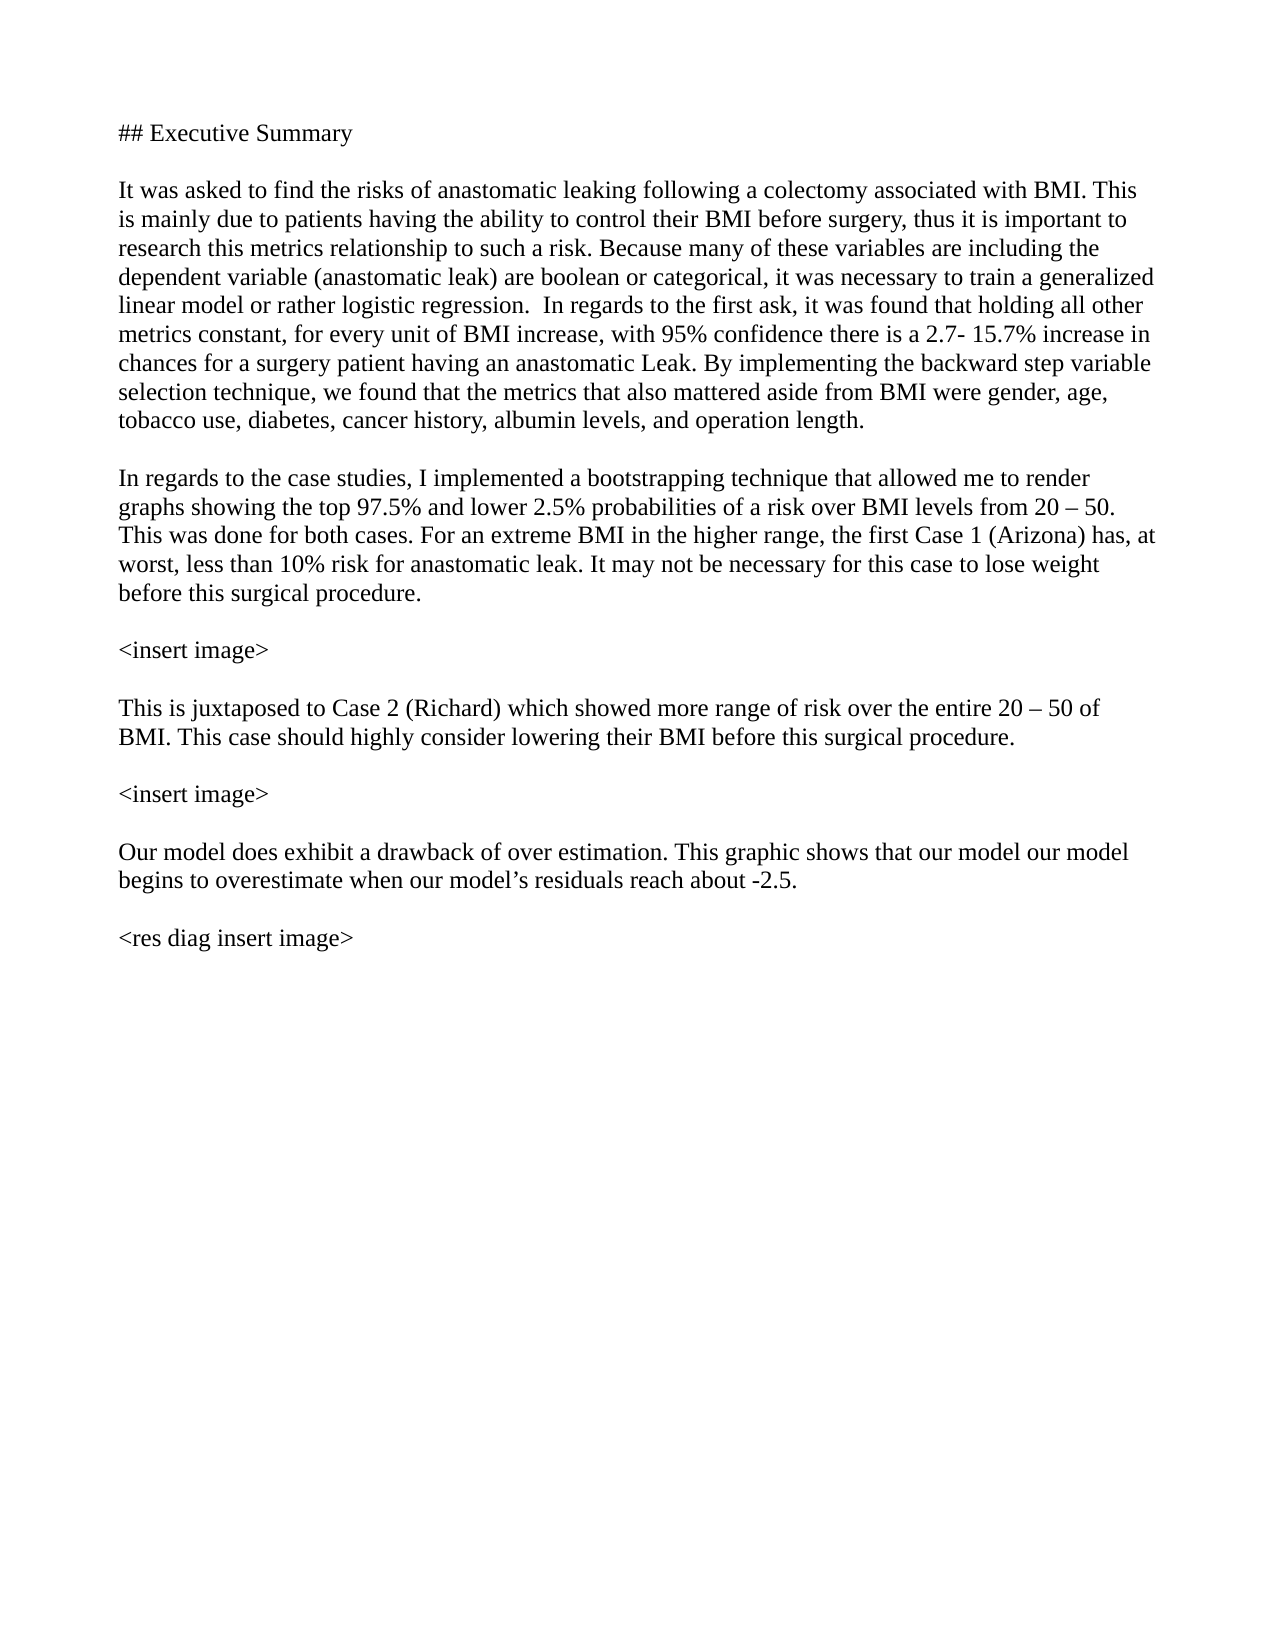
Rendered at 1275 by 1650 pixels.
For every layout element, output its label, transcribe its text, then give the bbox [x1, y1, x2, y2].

text This is juxtaposed to Case 2 (Richard) which showed more range of risk over the entire 20 – 50 of BMI. This case should highly consider lowering their BMI before this surgical procedure. [118, 693, 1157, 751]
text <res diag insert image> [118, 923, 1157, 952]
text Our model does exhibit a drawback of over estimation. This graphic shows that our model our model begins to overestimate when our model’s residuals reach about -2.5. [118, 837, 1157, 894]
text In regards to the case studies, I implemented a bootstrapping technique that allowed me to render graphs showing the top 97.5% and lower 2.5% probabilities of a risk over BMI levels from 20 – 50. This was done for both cases. For an extreme BMI in the higher range, the first Case 1 (Arizona) has, at worst, less than 10% risk for anastomatic leak. It may not be necessary for this case to lose weight before this surgical procedure. [118, 463, 1157, 607]
text <insert image> [118, 779, 1157, 808]
text It was asked to find the risks of anastomatic leaking following a colectomy associated with BMI. This is mainly due to patients having the ability to control their BMI before surgery, thus it is important to research this metrics relationship to such a risk. Because many of these variables are including the dependent variable (anastomatic leak) are boolean or categorical, it was necessary to train a generalized linear model or rather logistic regression. In regards to the first ask, it was found that holding all other metrics constant, for every unit of BMI increase, with 95% confidence there is a 2.7- 15.7% increase in chances for a surgery patient having an anastomatic Leak. By implementing the backward step variable selection technique, we found that the metrics that also mattered aside from BMI were gender, age, tobacco use, diabetes, cancer history, albumin levels, and operation length. [118, 176, 1157, 434]
text <insert image> [118, 636, 1157, 664]
text ## Executive Summary [118, 118, 1157, 147]
